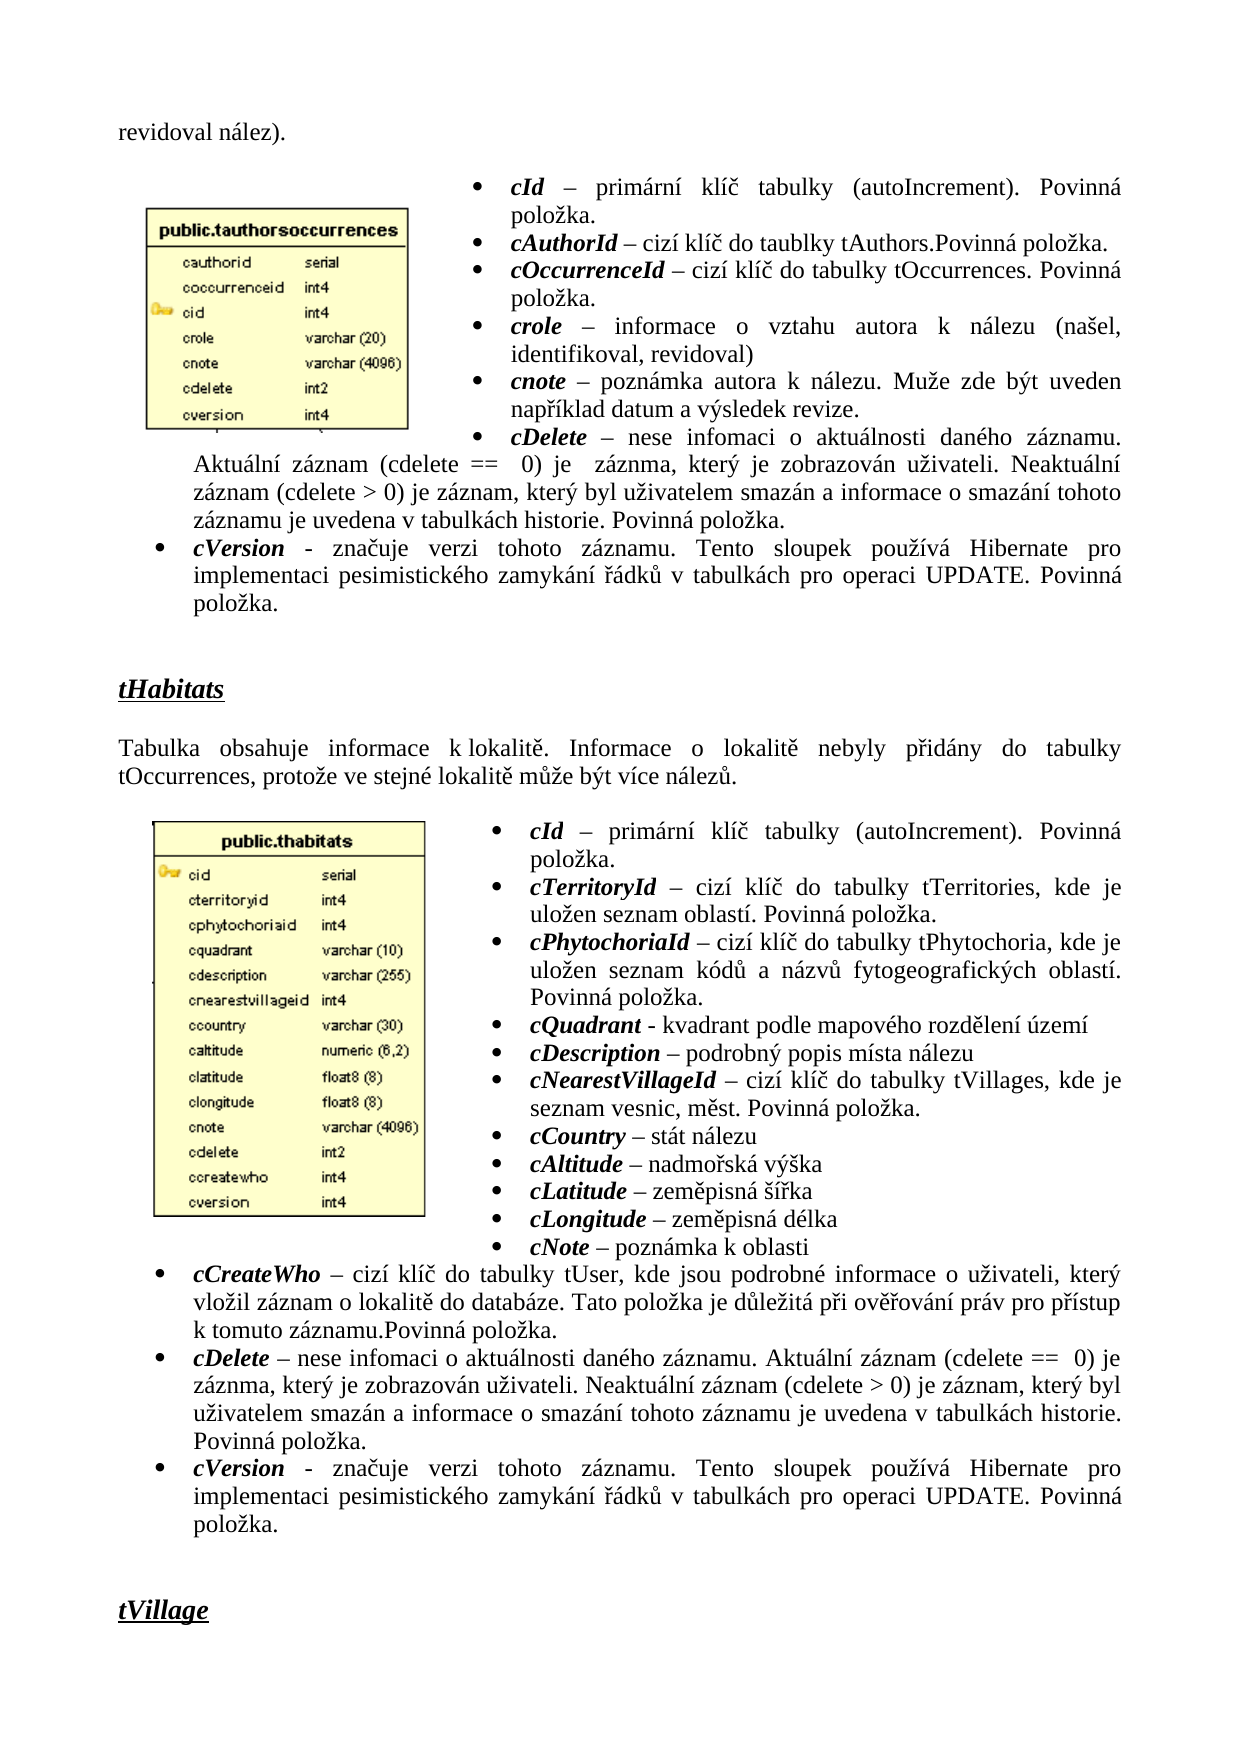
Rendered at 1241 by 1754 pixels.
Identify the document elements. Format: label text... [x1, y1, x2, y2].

text revidoval nález). [118, 118, 1122, 146]
picture [152, 821, 426, 1217]
list cPhytochoriaId – cizí klíč do tabulky tPhytochoria, kde je uložen seznam kódů a názvů fytogeografických oblastí. Povinná položka. [426, 928, 1122, 1011]
list cNote – poznámka k oblasti [156, 1233, 1122, 1261]
list cNearestVillageId – cizí klíč do tabulky tVillages, kde je seznam vesnic, měst. Povinná položka. [426, 1067, 1122, 1122]
list cAuthorId – cizí klíč do taublky tAuthors.Povinná položka. [412, 229, 1122, 257]
list cQuadrant - kvadrant podle mapového rozdělení území [426, 1011, 1122, 1039]
list cCreateWho – cizí klíč do tabulky tUser, kde jsou podrobné informace o uživateli, který vložil záznam o lokalitě do databáze. Tato položka je důležitá při ověřování práv pro přístup k tomuto záznamu.Povinná položka. [156, 1261, 1122, 1344]
list cVersion - značuje verzi tohoto záznamu. Tento sloupek používá Hibernate pro implementaci pesimistického zamykání řádků v tabulkách pro operaci UPDATE. Povinná položka. [156, 1454, 1122, 1538]
list cId – primární klíč tabulky (autoIncrement). Povinná položka. [156, 173, 1122, 229]
list cDescription – podrobný popis místa nálezu [426, 1039, 1122, 1067]
list cTerritoryId – cizí klíč do tabulky tTerritories, kde je uložen seznam oblastí. Povinná položka. [426, 873, 1122, 928]
list crole – informace o vztahu autora k nálezu (našel, identifikoval, revidoval) [412, 312, 1122, 367]
list cOccurrenceId – cizí klíč do tabulky tOccurrences. Povinná položka. [412, 257, 1122, 312]
subtitle tVillage [118, 1594, 1122, 1626]
list cVersion - značuje verzi tohoto záznamu. Tento sloupek používá Hibernate pro implementaci pesimistického zamykání řádků v tabulkách pro operaci UPDATE. Povinná položka. [156, 534, 1122, 617]
picture [143, 205, 412, 433]
list cAltitude – nadmořská výška [426, 1150, 1122, 1177]
text Tabulka obsahuje informace k lokalitě. Informace o lokalitě nebyly přidány do tabulky tOccurrences, protože ve stejné lokalitě může být více nálezů. [118, 734, 1122, 789]
list cLongitude – zeměpisná délka [156, 1205, 1122, 1233]
list cDelete – nese infomaci o aktuálnosti daného záznamu. Aktuální záznam (cdelete == 0) je záznma, který je zobrazován uživateli. Neaktuální záznam (cdelete > 0) je záznam, který byl uživatelem smazán a informace o smazání tohoto záznamu je uvedena v tabulkách historie. Povinná položka. [156, 1344, 1122, 1454]
list cLatitude – zeměpisná šířka [426, 1177, 1122, 1205]
list cCountry – stát nálezu [426, 1122, 1122, 1150]
list cnote – poznámka autora k nálezu. Muže zde být uveden například datum a výsledek revize. [412, 367, 1122, 423]
subtitle tHabitats [118, 674, 1122, 705]
list cId – primární klíč tabulky (autoIncrement). Povinná položka. [156, 817, 1122, 873]
list cDelete – nese infomaci o aktuálnosti daného záznamu. Aktuální záznam (cdelete == 0) je záznma, který je zobrazován uživateli. Neaktuální záznam (cdelete > 0) je záznam, který byl uživatelem smazán a informace o smazání tohoto záznamu je uvedena v tabulkách historie. Povinná položka. [156, 423, 1122, 534]
